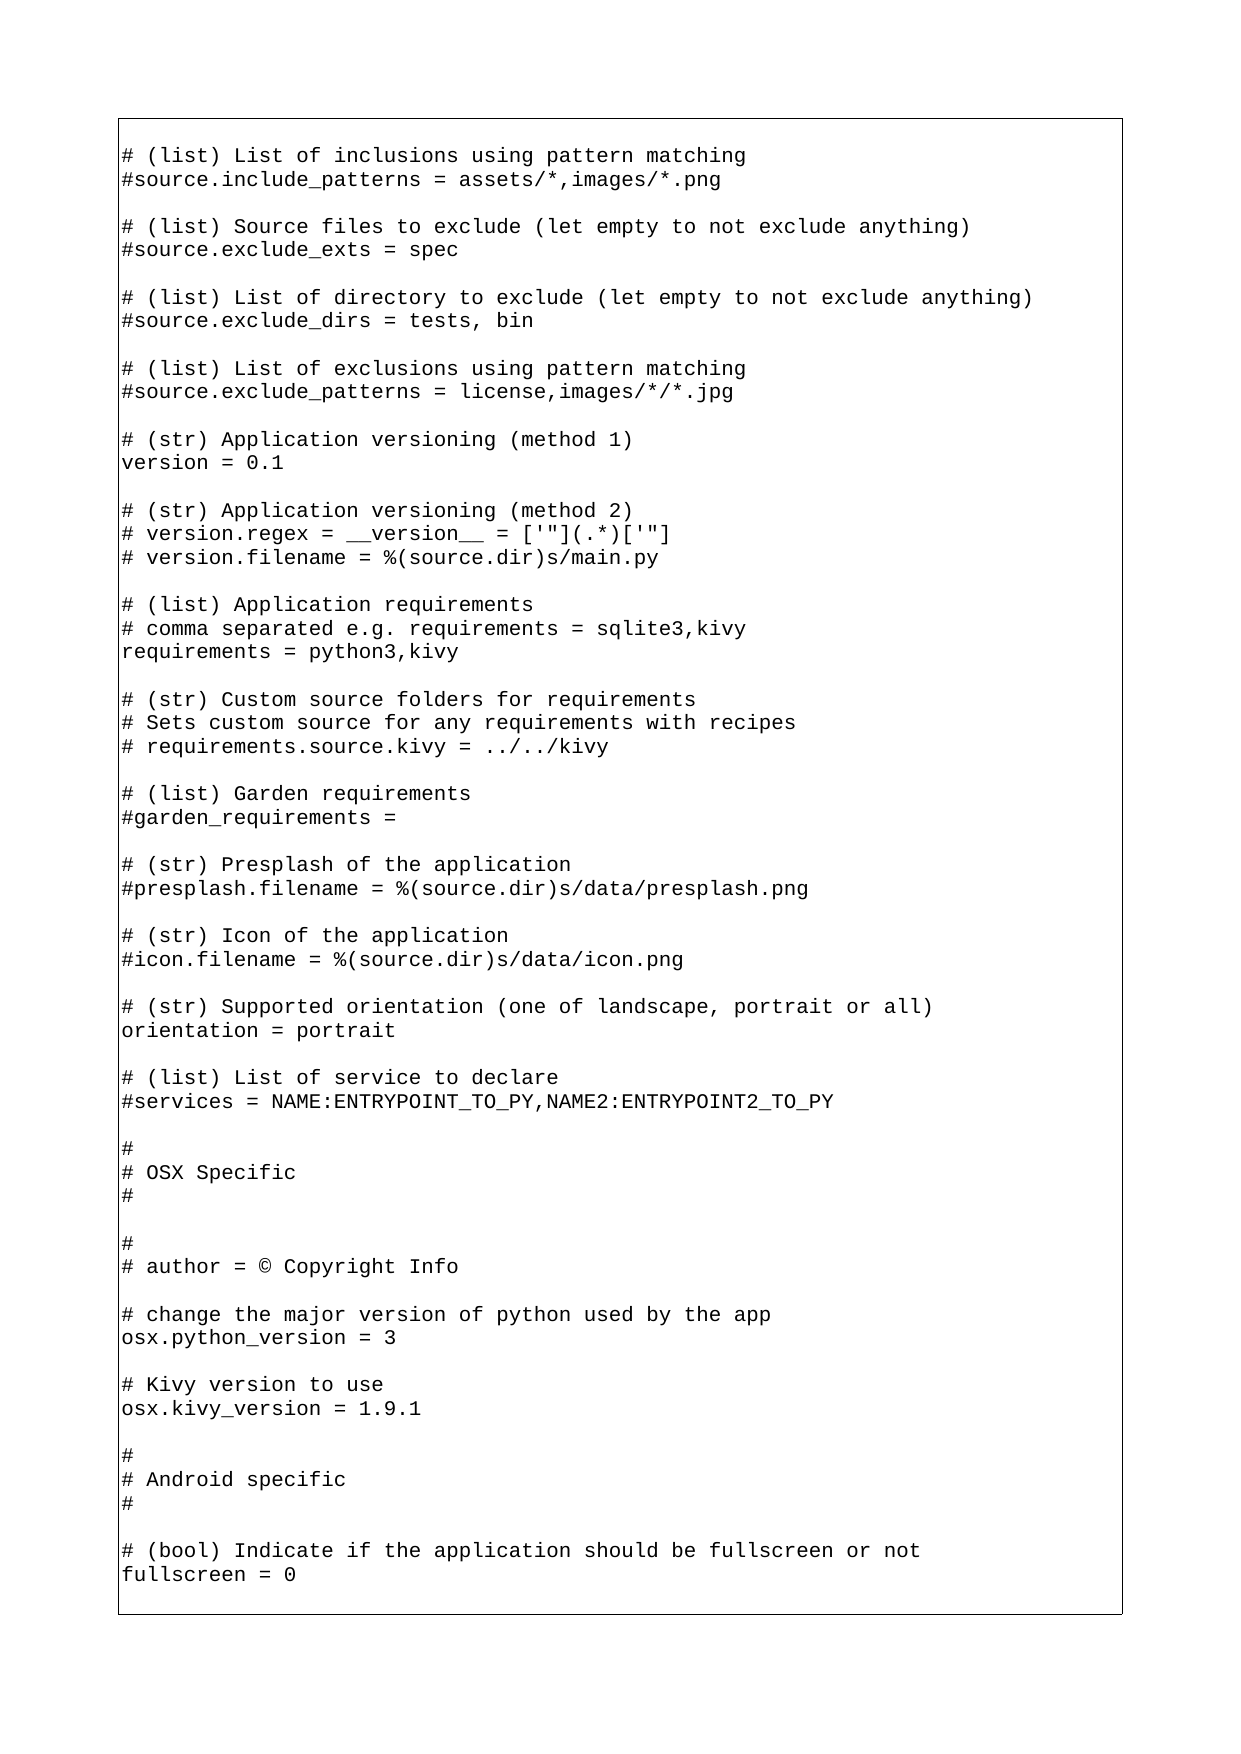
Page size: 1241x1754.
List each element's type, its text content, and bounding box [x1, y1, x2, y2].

text # author = © Copyright Info [119, 1253, 1122, 1280]
text # OSX Specific [119, 1158, 1122, 1182]
text fullscreen = 0 [119, 1561, 1122, 1587]
text orientation = portrait [119, 1017, 1122, 1043]
text #services = NAME:ENTRYPOINT_TO_PY,NAME2:ENTRYPOINT2_TO_PY [119, 1088, 1122, 1114]
text osx.kivy_version = 1.9.1 [119, 1395, 1122, 1422]
text #source.exclude_patterns = license,images/*/*.jpg [119, 378, 1122, 405]
text # (list) Garden requirements [119, 780, 1122, 804]
text # Kivy version to use [119, 1371, 1122, 1395]
text version = 0.1 [119, 449, 1122, 476]
text # requirements.source.kivy = ../../kivy [119, 733, 1122, 760]
text # version.filename = %(source.dir)s/main.py [119, 544, 1122, 571]
text # (str) Presplash of the application [119, 851, 1122, 875]
text #garden_requirements = [119, 804, 1122, 831]
text #source.include_patterns = assets/*,images/*.png [119, 165, 1122, 192]
text # [119, 1229, 1122, 1253]
text # [119, 1182, 1122, 1209]
text # Android specific [119, 1466, 1122, 1489]
text # (str) Supported orientation (one of landscape, portrait or all) [119, 993, 1122, 1017]
text requirements = python3,kivy [119, 638, 1122, 665]
text # (list) List of exclusions using pattern matching [119, 354, 1122, 378]
text # [119, 1489, 1122, 1516]
text # (str) Application versioning (method 1) [119, 426, 1122, 449]
text # change the major version of python used by the app [119, 1300, 1122, 1324]
text # (list) List of inclusions using pattern matching [119, 142, 1122, 165]
text # (str) Custom source folders for requirements [119, 686, 1122, 709]
text #icon.filename = %(source.dir)s/data/icon.png [119, 946, 1122, 972]
text # (list) Application requirements [119, 591, 1122, 615]
text osx.python_version = 3 [119, 1324, 1122, 1351]
text #presplash.filename = %(source.dir)s/data/presplash.png [119, 875, 1122, 902]
text # (list) List of directory to exclude (let empty to not exclude anything) [119, 284, 1122, 307]
text # (bool) Indicate if the application should be fullscreen or not [119, 1537, 1122, 1561]
text # Sets custom source for any requirements with recipes [119, 709, 1122, 733]
text #source.exclude_dirs = tests, bin [119, 307, 1122, 334]
text # (str) Application versioning (method 2) [119, 496, 1122, 520]
text # comma separated e.g. requirements = sqlite3,kivy [119, 615, 1122, 638]
text # (list) List of service to declare [119, 1064, 1122, 1088]
text # [119, 1135, 1122, 1158]
text #source.exclude_exts = spec [119, 236, 1122, 263]
text # version.regex = __version__ = ['"](.*)['"] [119, 520, 1122, 544]
text # [119, 1442, 1122, 1466]
text # (str) Icon of the application [119, 922, 1122, 946]
text # (list) Source files to exclude (let empty to not exclude anything) [119, 213, 1122, 236]
